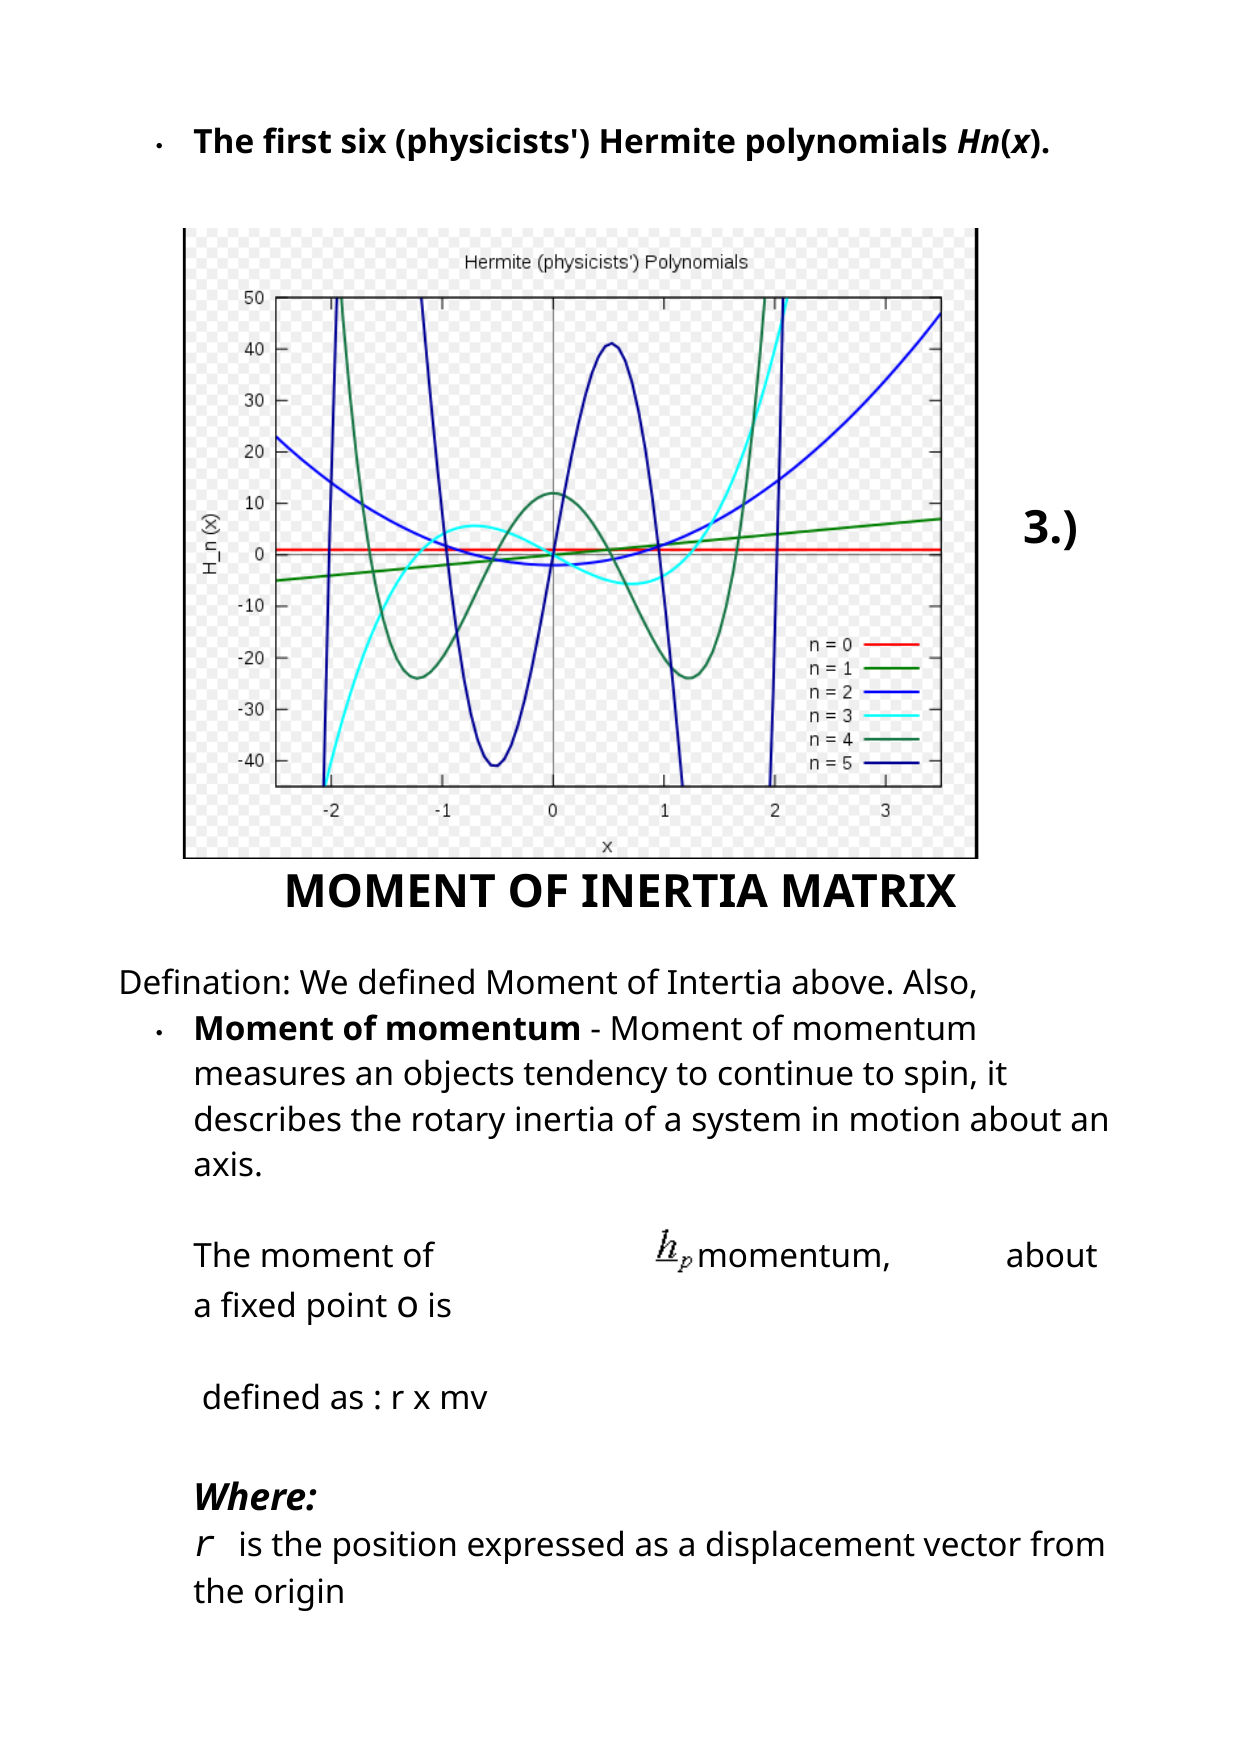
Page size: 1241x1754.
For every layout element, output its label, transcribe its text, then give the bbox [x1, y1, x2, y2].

picture [182, 228, 979, 859]
list The moment of momentum, about a fixed point o is defined as : r x mv Where: r is the position expressed as a displacement vector from the origin [156, 1186, 1122, 1613]
list Moment of momentum - Moment of momentum measures an objects tendency to continue to spin, it describes the rotary inertia of a system in motion about an axis. [156, 1004, 1122, 1186]
text Defination: We defined Moment of Intertia above. Also, [118, 959, 1122, 1004]
text 3.) MOMENT OF INERTIA MATRIX [118, 494, 1122, 921]
picture [634, 1220, 697, 1279]
list The first six (physicists') Hermite polynomials Hn(x). [156, 118, 1122, 163]
